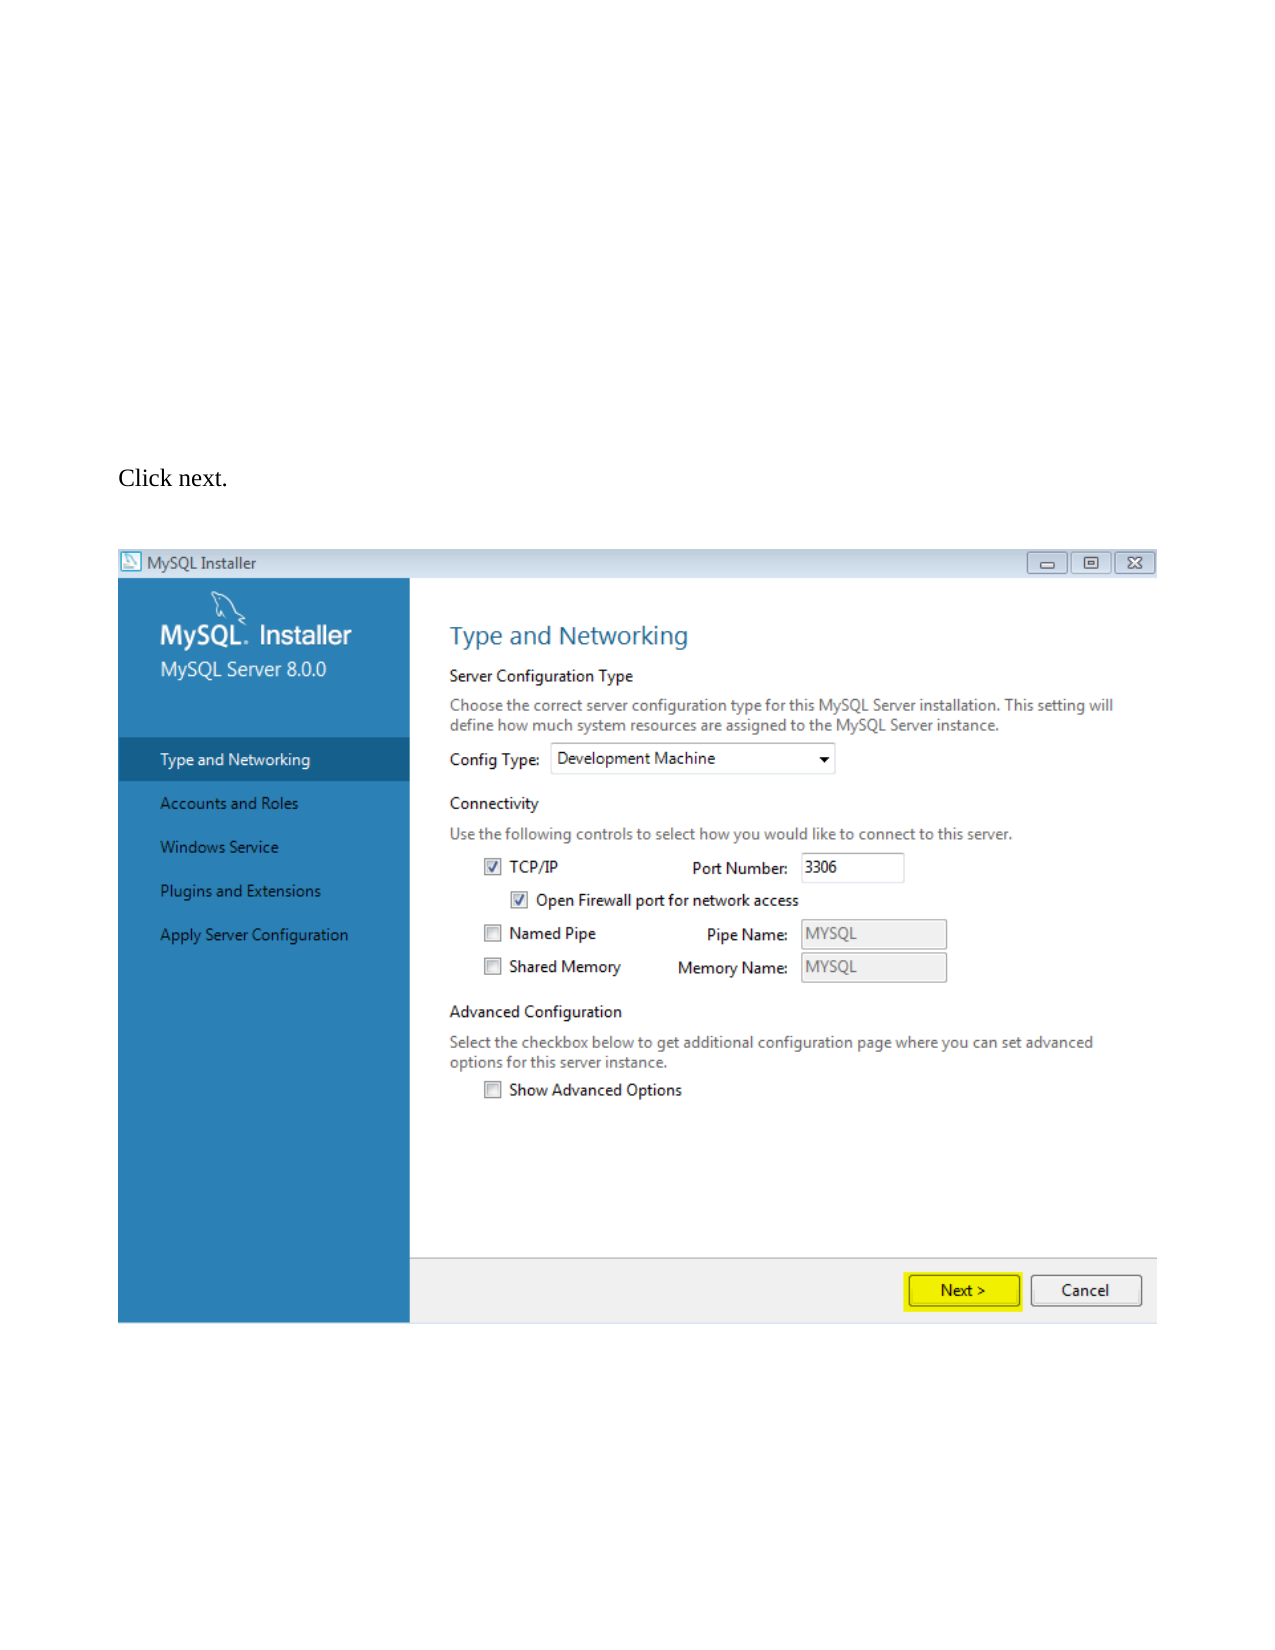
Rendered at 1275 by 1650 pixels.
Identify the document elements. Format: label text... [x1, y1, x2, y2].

text Click next. [118, 463, 1157, 492]
picture [118, 549, 1157, 1324]
